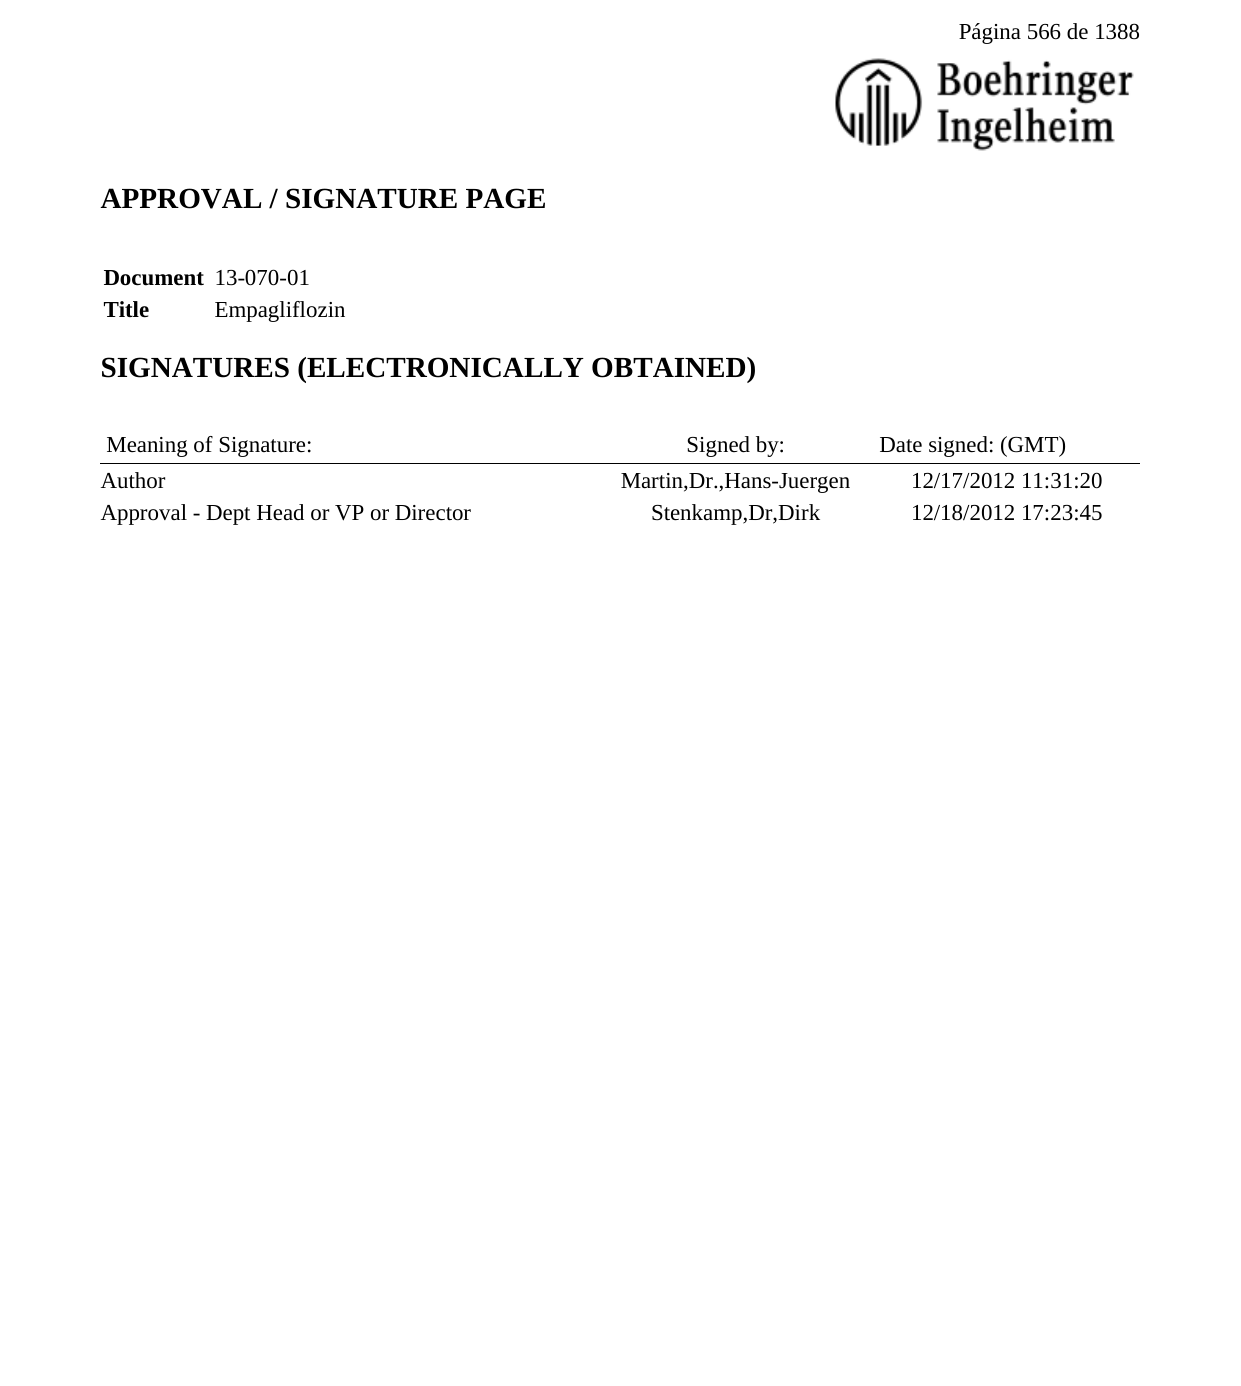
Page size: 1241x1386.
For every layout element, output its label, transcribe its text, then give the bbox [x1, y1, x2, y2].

table_header Date signed: (GMT) [874, 425, 1140, 463]
table_cell Stenkamp,Dr,Dirk [598, 496, 873, 528]
table_header Meaning of Signature: [100, 425, 597, 463]
picture [828, 44, 1140, 157]
table_cell Empagliflozin [211, 293, 1140, 326]
table_cell Title [100, 293, 211, 326]
subtitle SIGNATURES (ELECTRONICALLY OBTAINED) [100, 351, 1140, 384]
table_cell Author [100, 464, 597, 496]
table_cell 12/17/2012 11:31:20 [874, 464, 1140, 496]
table_cell Martin,Dr.,Hans-Juergen [598, 464, 873, 496]
table_header 13-070-01 [211, 261, 1140, 293]
subtitle APPROVAL / SIGNATURE PAGE [100, 182, 1140, 215]
table_header Signed by: [598, 425, 873, 463]
table_cell 12/18/2012 17:23:45 [874, 496, 1140, 528]
table_header Document [100, 261, 211, 293]
table_cell Approval - Dept Head or VP or Director [100, 496, 597, 528]
